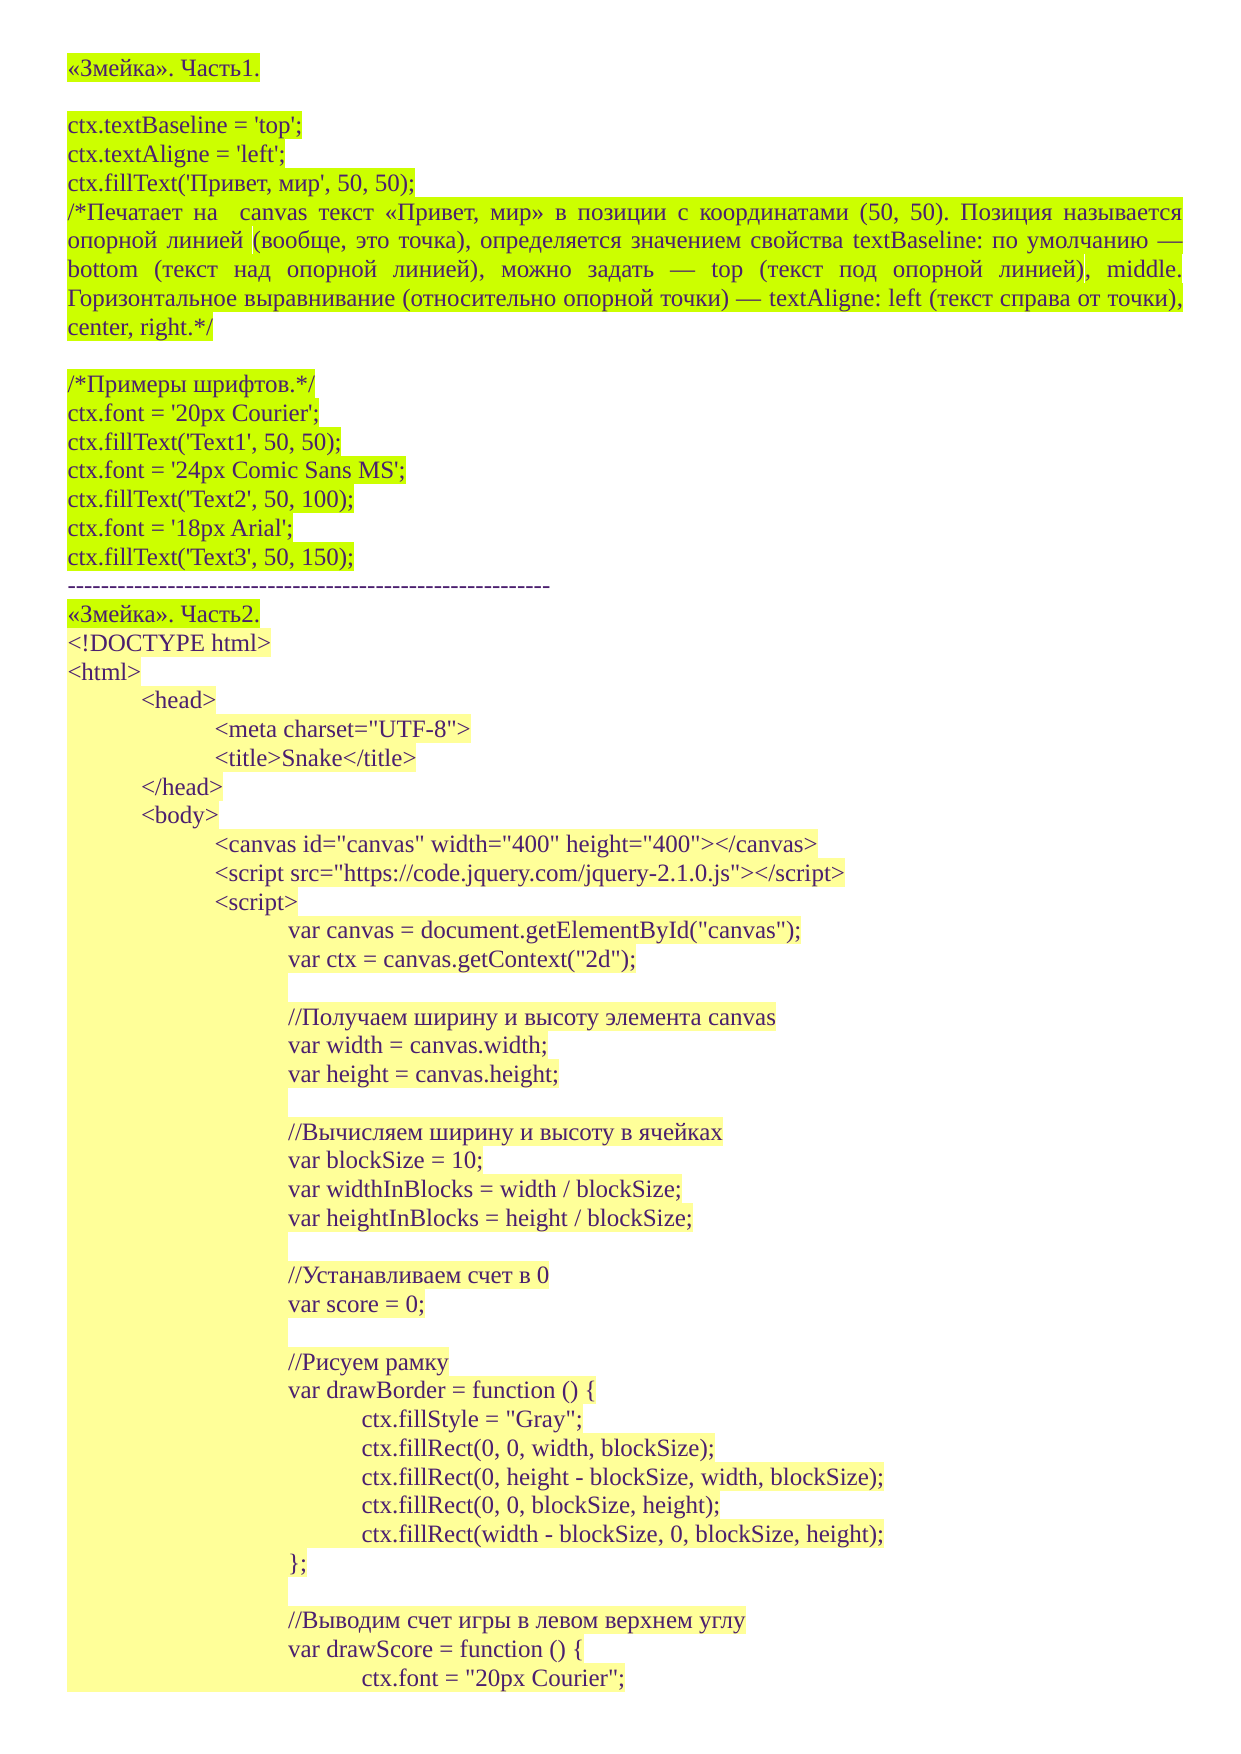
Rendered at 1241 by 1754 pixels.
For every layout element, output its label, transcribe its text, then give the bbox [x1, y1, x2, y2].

text «Змейка». Часть2. [67, 599, 1183, 628]
text <html> [67, 657, 1183, 686]
text ctx.fillText('Text1', 50, 50); [67, 427, 1183, 456]
text //Получаем ширину и высоту элемента canvas [67, 1002, 1183, 1031]
text //Выводим счет игры в левом верхнем углу [67, 1606, 1183, 1634]
text «Змейка». Часть1. [67, 53, 1183, 82]
text <script> [67, 887, 1183, 916]
text ctx.font = '24px Comic Sans MS'; [67, 456, 1183, 484]
text var canvas = document.getElementById("canvas"); [67, 916, 1183, 944]
text <meta charset="UTF-8"> [67, 714, 1183, 743]
text <script src="https://code.jquery.com/jquery-2.1.0.js"></script> [67, 858, 1183, 887]
text }; [67, 1548, 1183, 1577]
text ctx.fillRect(width - blockSize, 0, blockSize, height); [67, 1519, 1183, 1548]
text <canvas id="canvas" width="400" height="400"></canvas> [67, 829, 1183, 858]
text ---------------------------------------------------------- [67, 571, 1183, 599]
text //Рисуем рамку [67, 1347, 1183, 1376]
text /*Примеры шрифтов.*/ [67, 369, 1183, 398]
text var score = 0; [67, 1289, 1183, 1318]
text ctx.fillText('Привет, мир', 50, 50); [67, 168, 1183, 197]
text var heightInBlocks = height / blockSize; [67, 1203, 1183, 1232]
text <head> [67, 686, 1183, 714]
text ctx.font = '18px Arial'; [67, 513, 1183, 542]
text var width = canvas.width; [67, 1031, 1183, 1059]
text <title>Snake</title> [67, 743, 1183, 772]
text ctx.fillText('Text2', 50, 100); [67, 484, 1183, 513]
text ctx.fillText('Text3', 50, 150); [67, 542, 1183, 571]
text var blockSize = 10; [67, 1146, 1183, 1174]
text ctx.fillRect(0, 0, width, blockSize); [67, 1433, 1183, 1462]
text //Вычисляем ширину и высоту в ячейках [67, 1117, 1183, 1146]
text var widthInBlocks = width / blockSize; [67, 1174, 1183, 1203]
text var drawScore = function () { [67, 1634, 1183, 1663]
text ctx.font = "20px Courier"; [67, 1663, 1183, 1692]
text /*Печатает на canvas текст «Привет, мир» в позиции с координатами (50, 50). Позиция называется опорной линией (вообще, это точка), определяется значением свойства textBaseline: по умолчанию — bottom (текст над опорной линией), можно задать — top (текст под опорной линией), middle. Горизонтальное выравнивание (относительно опорной точки) — textAligne: left (текст справа от точки), center, right.*/ [67, 197, 1183, 341]
text var height = canvas.height; [67, 1059, 1183, 1088]
text <body> [67, 801, 1183, 829]
text var drawBorder = function () { [67, 1376, 1183, 1404]
text //Устанавливаем счет в 0 [67, 1261, 1183, 1289]
text ctx.fillStyle = "Gray"; [67, 1404, 1183, 1433]
text <!DOCTYPE html> [67, 628, 1183, 657]
text ctx.font = '20px Courier'; [67, 398, 1183, 427]
text ctx.fillRect(0, height - blockSize, width, blockSize); [67, 1462, 1183, 1491]
text var ctx = canvas.getContext("2d"); [67, 944, 1183, 973]
text </head> [67, 772, 1183, 801]
text ctx.textAligne = 'left'; [67, 139, 1183, 168]
text ctx.textBaseline = 'top'; [67, 111, 1183, 139]
text ctx.fillRect(0, 0, blockSize, height); [67, 1491, 1183, 1519]
